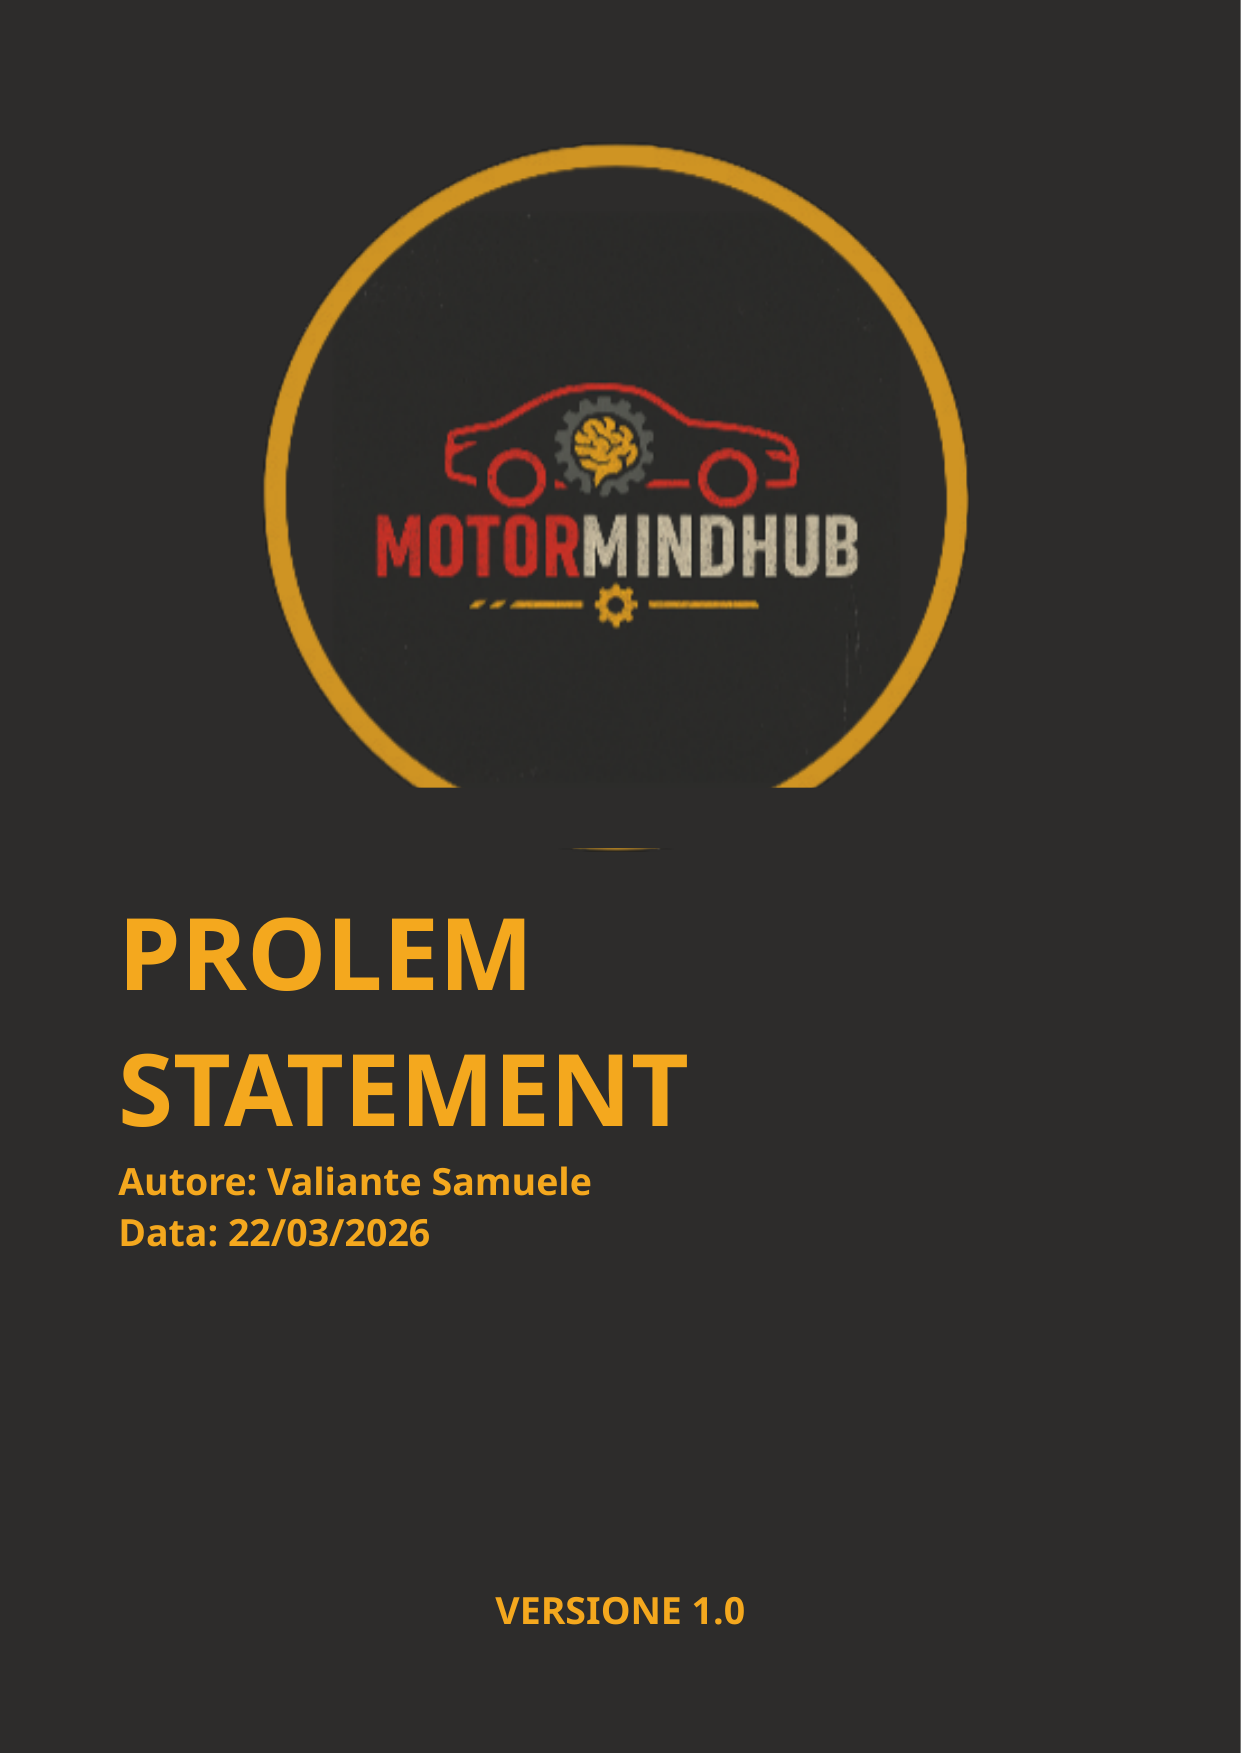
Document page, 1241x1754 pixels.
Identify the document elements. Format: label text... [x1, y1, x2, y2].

text Autore: Valiante Samuele [118, 1156, 1122, 1207]
text Data: 22/03/2026 [118, 1207, 1122, 1258]
picture [259, 132, 970, 787]
picture [259, 848, 990, 872]
text PROLEM STATEMENT [118, 883, 1122, 1156]
